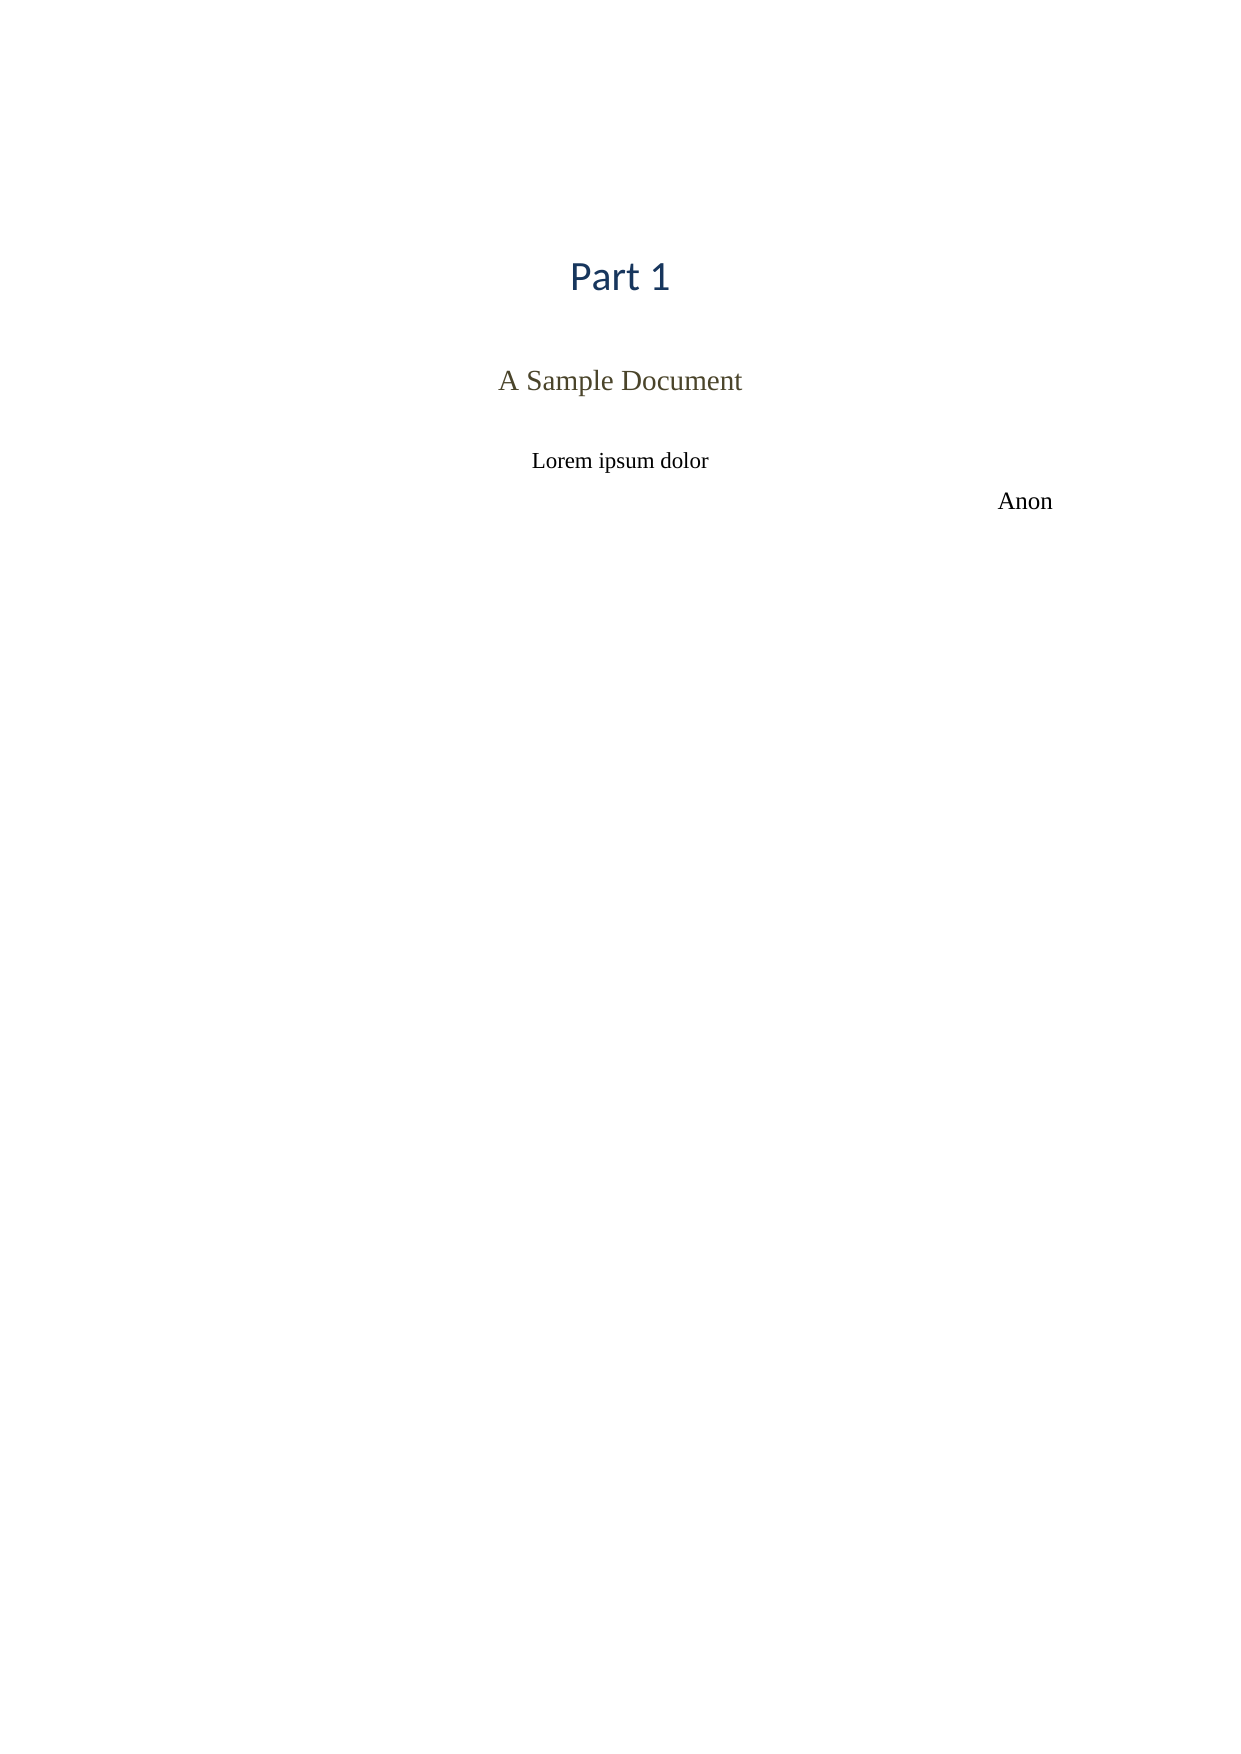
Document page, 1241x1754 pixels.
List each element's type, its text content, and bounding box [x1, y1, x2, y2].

text Part 1 [187, 250, 1053, 301]
text A Sample Document [187, 363, 1053, 397]
text Lorem ipsum dolor [187, 447, 1053, 473]
text Anon [187, 486, 1053, 514]
